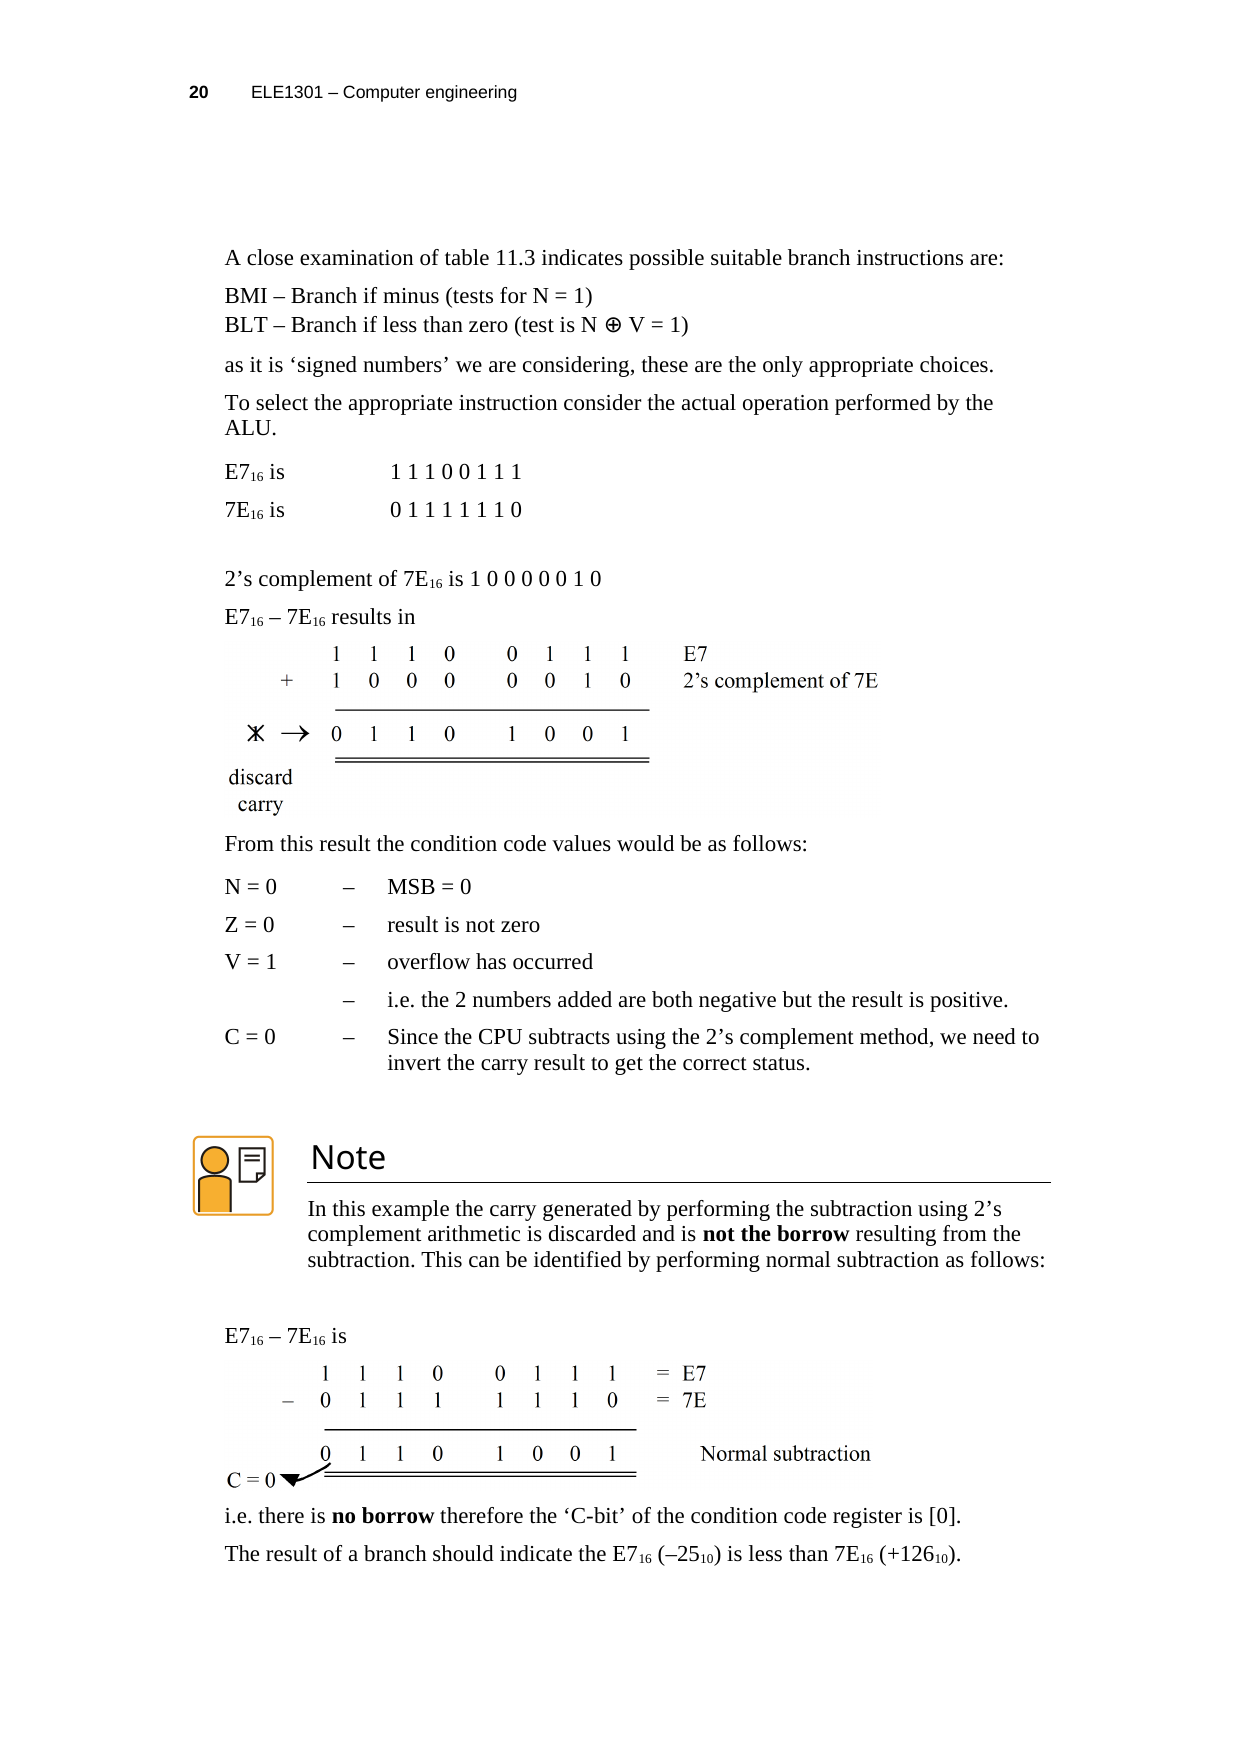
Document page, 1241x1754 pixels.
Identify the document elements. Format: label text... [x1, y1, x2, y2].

text A close examination of table 11.3 indicates possible suitable branch instructions are: [224, 245, 1051, 270]
table_cell – [343, 943, 387, 981]
text 2’s complement of 7E16 is 1 0 0 0 0 0 1 0 [224, 566, 1051, 591]
table_cell 0 1 1 1 1 1 1 0 [390, 491, 599, 528]
text E716 – 7E16 results in [224, 604, 1051, 629]
table_cell Since the CPU subtracts using the 2’s complement method, we need to invert the carry result to get the correct status. [387, 1018, 1046, 1081]
table_cell result is not zero [387, 906, 1046, 943]
text i.e. there is no borrow therefore the ‘C-bit’ of the condition code register is [0]. [224, 1502, 1051, 1528]
table_cell [224, 981, 343, 1018]
table_cell Z = 0 [224, 906, 343, 943]
text E716 – 7E16 is [224, 1323, 1051, 1348]
table_header N = 0 [224, 868, 343, 906]
text The result of a branch should indicate the E716 (–2510) is less than 7E16 (+12610). [224, 1540, 1051, 1566]
picture [224, 641, 881, 818]
table_header In this example the carry generated by performing the subtraction using 2’s complement arithmetic is discarded and is not the borrow resulting from the subtraction. This can be identified by performing normal subtraction as follows: [307, 1183, 1051, 1272]
table_header Note [307, 1131, 1051, 1182]
table_header 1 1 1 0 0 1 1 1 [390, 453, 599, 491]
text From this result the condition code values would be as follows: [224, 830, 1051, 856]
table_cell C = 0 [224, 1018, 343, 1081]
table_cell – [343, 906, 387, 943]
table_cell overflow has occurred [387, 943, 1046, 981]
table_cell 7E16 is [224, 491, 390, 528]
table_header – [343, 868, 387, 906]
text BMI – Branch if minus (tests for N = 1) BLT – Branch if less than zero (test is N ⊕ V = 1) [224, 283, 1051, 339]
text as it is ‘signed numbers’ we are considering, these are the only appropriate choices. [224, 352, 1051, 377]
table_cell i.e. the 2 numbers added are both negative but the result is positive. [387, 981, 1046, 1018]
table_cell – [343, 1018, 387, 1081]
picture [224, 1360, 873, 1491]
text To select the appropriate instruction consider the actual operation performed by the ALU. [224, 390, 1051, 441]
table_header E716 is [224, 453, 390, 491]
table_header [189, 1131, 307, 1272]
table_cell – [343, 981, 387, 1018]
table_header MSB = 0 [387, 868, 1046, 906]
table_cell V = 1 [224, 943, 343, 981]
picture [188, 1131, 278, 1220]
